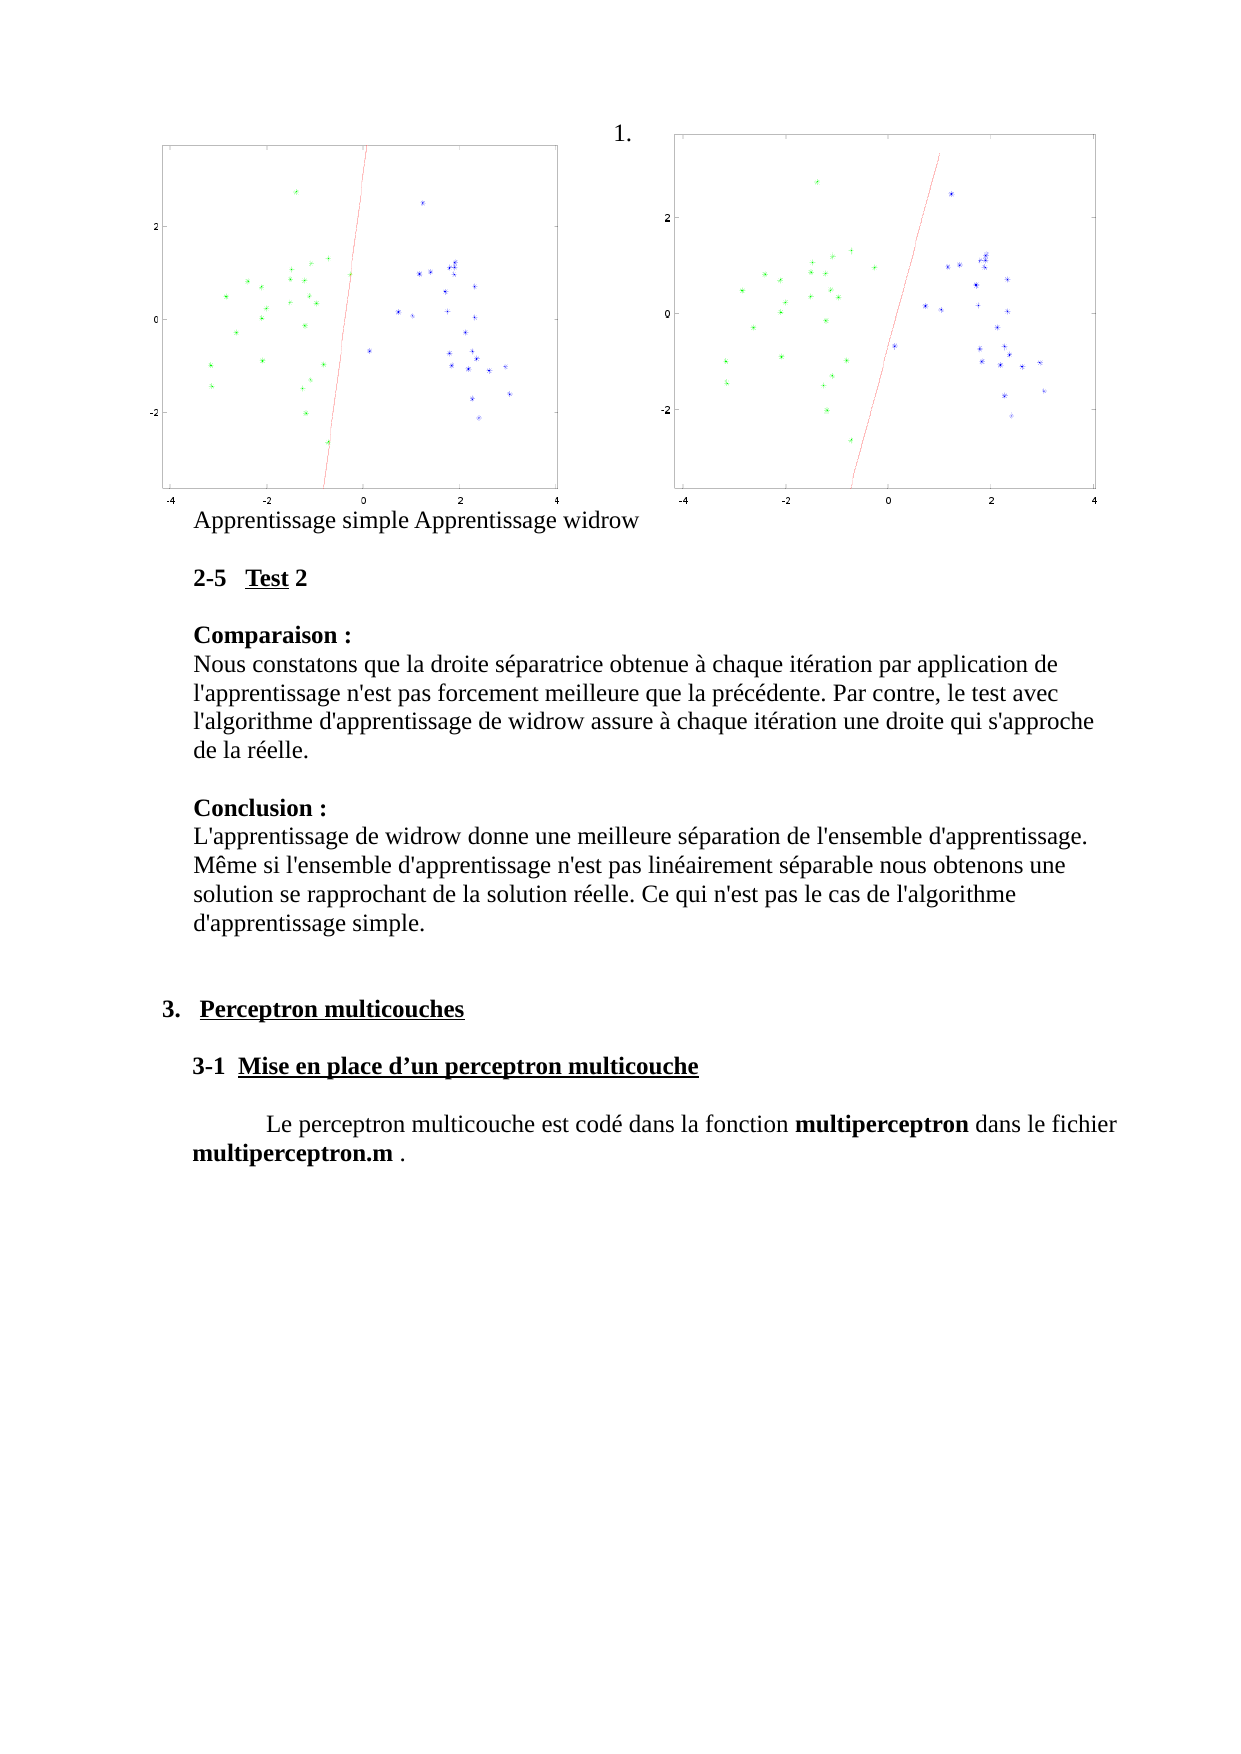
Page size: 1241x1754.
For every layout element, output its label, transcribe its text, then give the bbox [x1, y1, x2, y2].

text 3-1 Mise en place d’un perceptron multicouche [118, 1051, 1122, 1080]
list L'apprentissage de widrow donne une meilleure séparation de l'ensemble d'apprentissage. Même si l'ensemble d'apprentissage n'est pas linéairement séparable nous obtenons une solution se rapprochant de la solution réelle. Ce qui n'est pas le cas de l'algorithme d'apprentissage simple. [156, 821, 1122, 936]
picture [147, 141, 576, 506]
list Nous constatons que la droite séparatrice obtenue à chaque itération par application de l'apprentissage n'est pas forcement meilleure que la précédente. Par contre, le test avec l'algorithme d'apprentissage de widrow assure à chaque itération une droite qui s'approche de la réelle. Conclusion : [156, 649, 1122, 821]
picture [661, 126, 1107, 510]
text Le perceptron multicouche est codé dans la fonction multiperceptron dans le fichier multiperceptron.m . [118, 1109, 1122, 1166]
text 3. Perceptron multicouches [118, 994, 1122, 1023]
list Apprentissage simple Apprentissage widrow 2-5 Test 2 Comparaison : [156, 118, 1122, 649]
